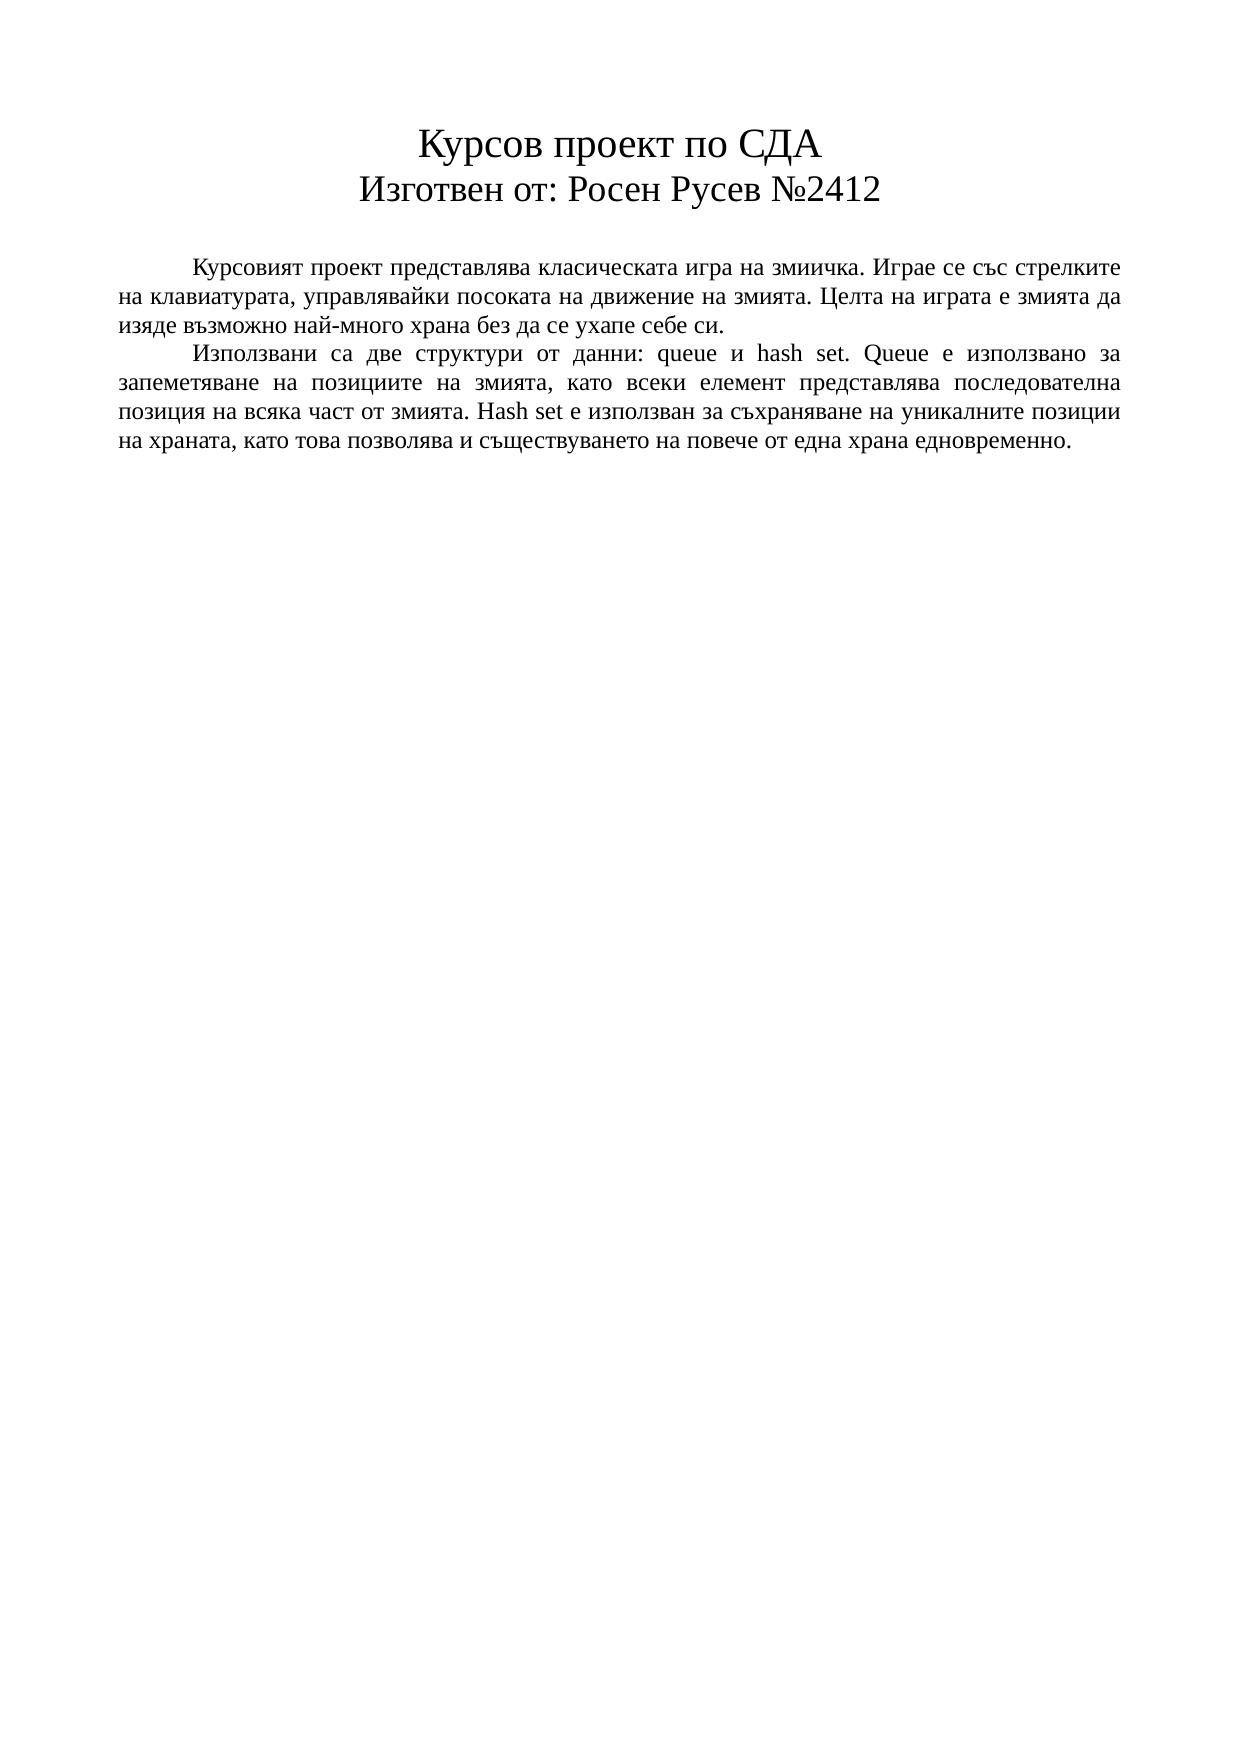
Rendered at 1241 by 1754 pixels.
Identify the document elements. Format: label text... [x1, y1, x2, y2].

text Курсовият проект представлява класическата игра на змиичка. Играе се със стрелките на клавиатурата, управлявайки посоката на движение на змията. Целта на играта е змията да изяде възможно най-много храна без да се ухапе себе си. [118, 252, 1122, 338]
text Курсов проект по СДА [118, 118, 1122, 166]
text Изготвен от: Росен Русев №2412 [118, 166, 1122, 209]
text Използвани са две структури от данни: queue и hash set. Queue е използвано за запеметяване на позициите на змията, като всеки елемент представлява последователна позиция на всяка част от змията. Hash set е използван за съхраняване на уникалните позиции на храната, като това позволява и съществуването на повече от една храна едновременно. [118, 338, 1122, 453]
